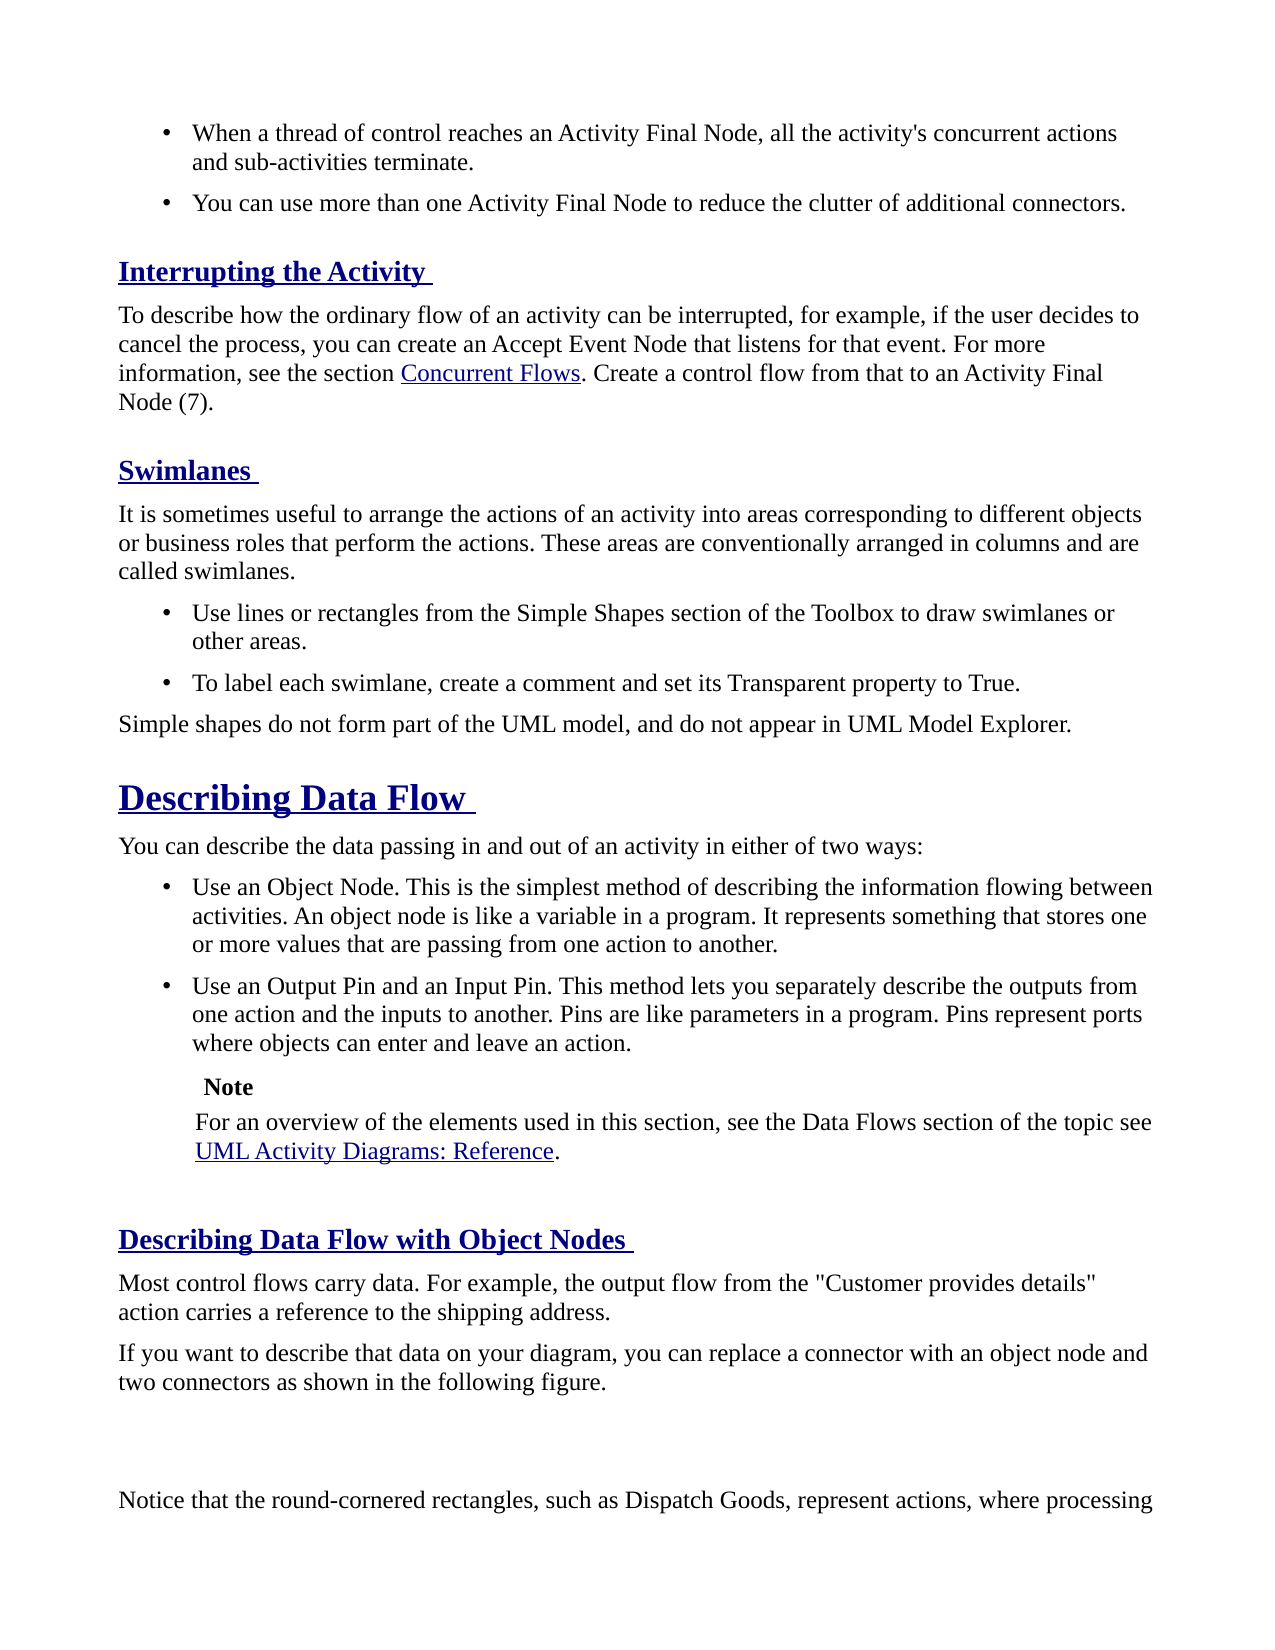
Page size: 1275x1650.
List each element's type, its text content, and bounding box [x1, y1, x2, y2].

text Most control flows carry data. For example, the output flow from the "Customer provides details" action carries a reference to the shipping address. [118, 1268, 1157, 1326]
table_header Note [192, 1070, 1157, 1104]
subtitle Swimlanes [118, 453, 1157, 486]
subtitle Interrupting the Activity [118, 254, 1157, 288]
text If you want to describe that data on your diagram, you can replace a connector with an object node and two connectors as shown in the following figure. [118, 1338, 1157, 1396]
list To label each swimlane, create a comment and set its Transparent property to True. [162, 668, 1157, 696]
list Use lines or rectangles from the Simple Shapes section of the Toolbox to draw swimlanes or other areas. [162, 598, 1157, 655]
list Use an Output Pin and an Input Pin. This method lets you separately describe the outputs from one action and the inputs to another. Pins are like parameters in a program. Pins represent ports where objects can enter and leave an action. [162, 971, 1157, 1057]
list When a thread of control reaches an Activity Final Node, all the activity's concurrent actions and sub-activities terminate. [162, 118, 1157, 176]
text To describe how the ordinary flow of an activity can be interrupted, for example, if the user decides to cancel the process, you can create an Accept Event Node that listens for that event. For more information, see the section Concurrent Flows. Create a control flow from that to an Activity Final Node (7). [118, 300, 1157, 415]
list You can use more than one Activity Final Node to reduce the clutter of additional connectors. [162, 188, 1157, 217]
text You can describe the data passing in and out of an activity in either of two ways: [118, 831, 1157, 859]
subtitle Describing Data Flow with Object Nodes [118, 1222, 1157, 1256]
text It is sometimes useful to arrange the actions of an activity into areas corresponding to different objects or business roles that perform the actions. These areas are conventionally arranged in columns and are called swimlanes. [118, 499, 1157, 585]
text Notice that the round-cornered rectangles, such as Dispatch Goods, represent actions, where processing [118, 1485, 1157, 1514]
list Use an Object Node. This is the simplest method of describing the information flowing between activities. An object node is like a variable in a program. It represents something that stores one or more values that are passing from one action to another. [162, 872, 1157, 958]
subtitle Describing Data Flow [118, 775, 1157, 818]
text Simple shapes do not form part of the UML model, and do not appear in UML Model Explorer. [118, 709, 1157, 738]
table_cell For an overview of the elements used in this section, see the Data Flows section of the topic see UML Activity Diagrams: Reference. [192, 1104, 1157, 1197]
